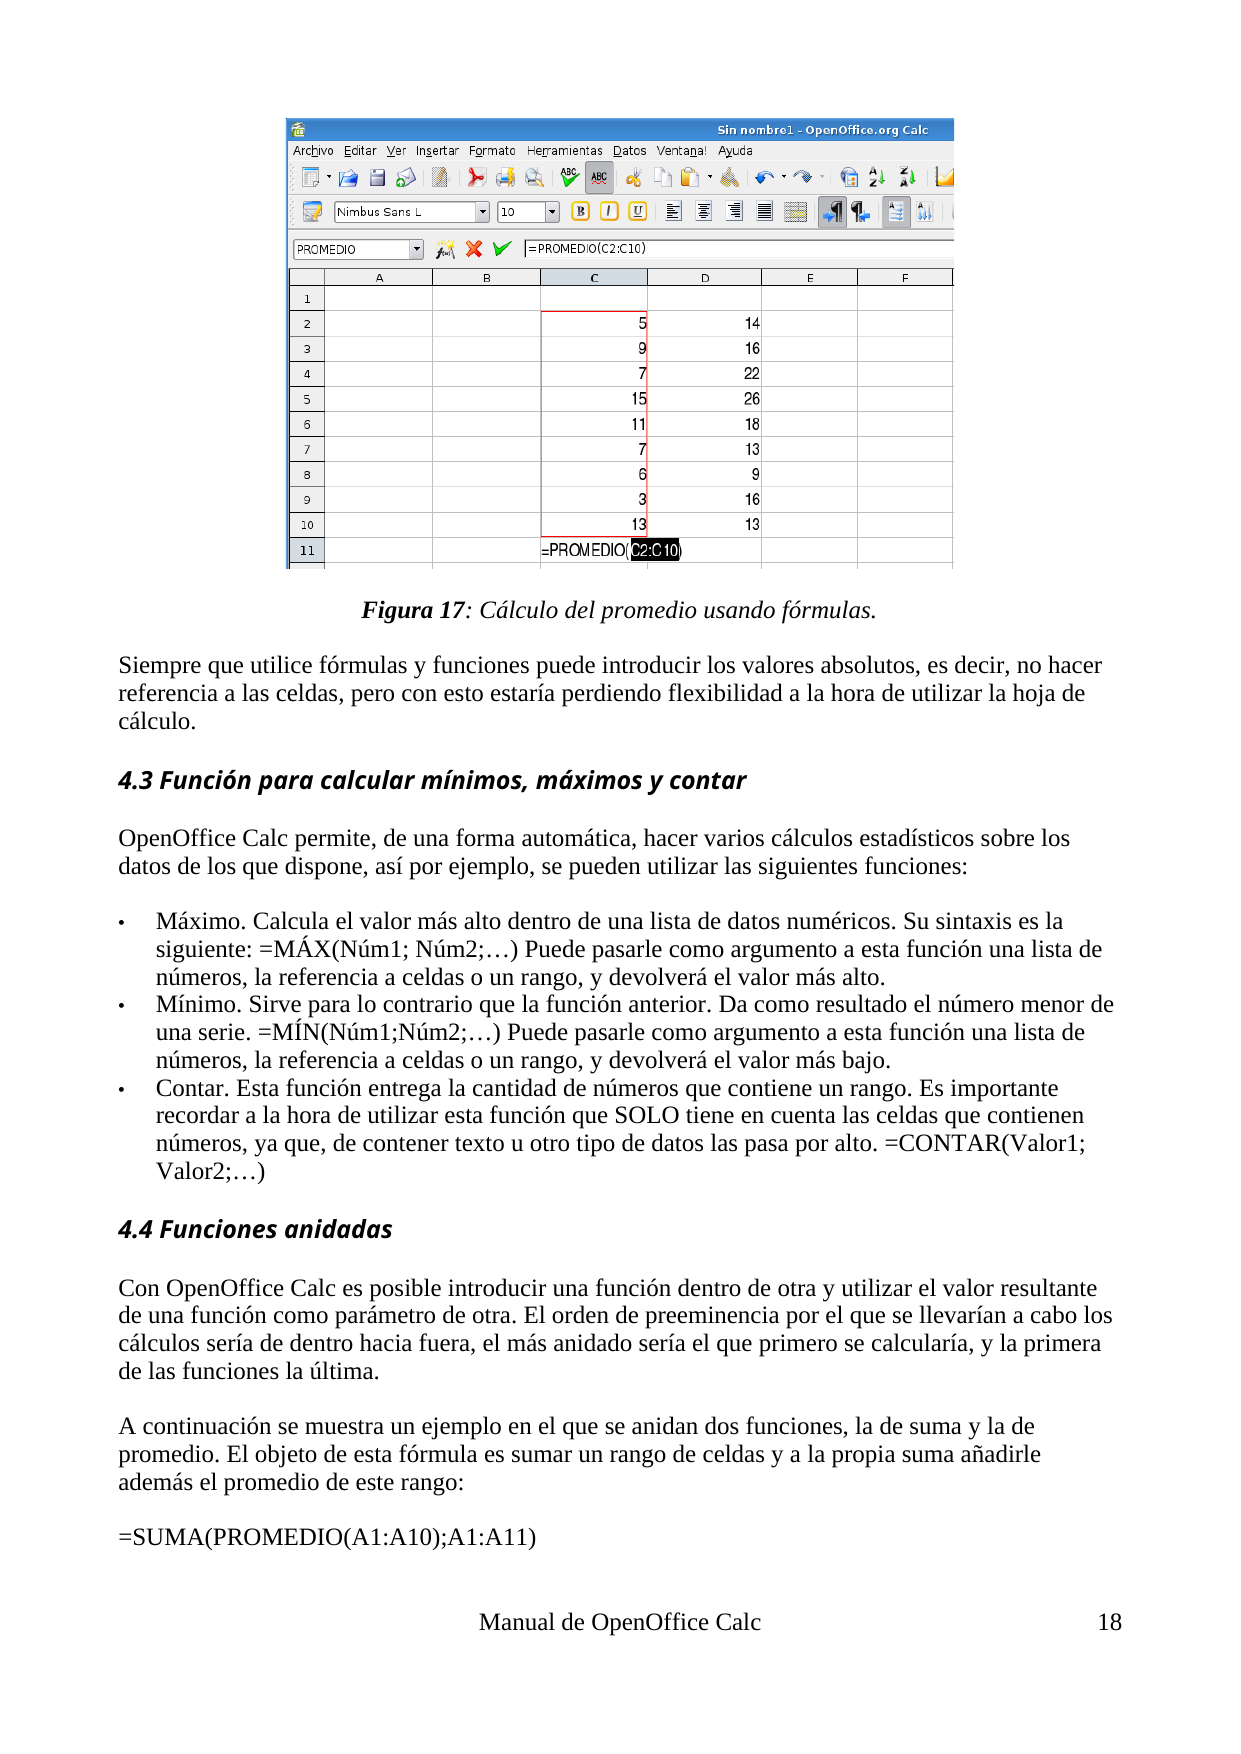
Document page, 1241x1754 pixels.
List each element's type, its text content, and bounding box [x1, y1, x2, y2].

text 4.4 Funciones anidadas [118, 1212, 1122, 1246]
picture [285, 118, 955, 569]
text OpenOffice Calc permite, de una forma automática, hacer varios cálculos estadísticos sobre los datos de los que dispone, así por ejemplo, se pueden utilizar las siguientes funciones: [118, 824, 1122, 880]
list Contar. Esta función entrega la cantidad de números que contiene un rango. Es importante recordar a la hora de utilizar esta función que SOLO tiene en cuenta las celdas que contienen números, ya que, de contener texto u otro tipo de datos las pasa por alto. =CONTAR(Valor1; Valor2;…) [118, 1074, 1122, 1184]
text Figura 17: Cálculo del promedio usando fórmulas. [118, 596, 1122, 624]
text =SUMA(PROMEDIO(A1:A10);A1:A11) [118, 1523, 1122, 1551]
text 4.3 Función para calcular mínimos, máximos y contar [118, 762, 1122, 797]
text Siempre que utilice fórmulas y funciones puede introducir los valores absolutos, es decir, no hacer referencia a las celdas, pero con esto estaría perdiendo flexibilidad a la hora de utilizar la hoja de cálculo. [118, 652, 1122, 735]
list Máximo. Calcula el valor más alto dentro de una lista de datos numéricos. Su sintaxis es la siguiente: =MÁX(Núm1; Núm2;…) Puede pasarle como argumento a esta función una lista de números, la referencia a celdas o un rango, y devolverá el valor más alto. [118, 907, 1122, 991]
list Mínimo. Sirve para lo contrario que la función anterior. Da como resultado el número menor de una serie. =MÍN(Núm1;Núm2;…) Puede pasarle como argumento a esta función una lista de números, la referencia a celdas o un rango, y devolverá el valor más bajo. [118, 991, 1122, 1074]
text Con OpenOffice Calc es posible introducir una función dentro de otra y utilizar el valor resultante de una función como parámetro de otra. El orden de preeminencia por el que se llevarían a cabo los cálculos sería de dentro hacia fuera, el más anidado sería el que primero se calcularía, y la primera de las funciones la última. [118, 1274, 1122, 1385]
text A continuación se muestra un ejemplo en el que se anidan dos funciones, la de suma y la de promedio. El objeto de esta fórmula es sumar un rango de celdas y a la propia suma añadirle además el promedio de este rango: [118, 1412, 1122, 1496]
